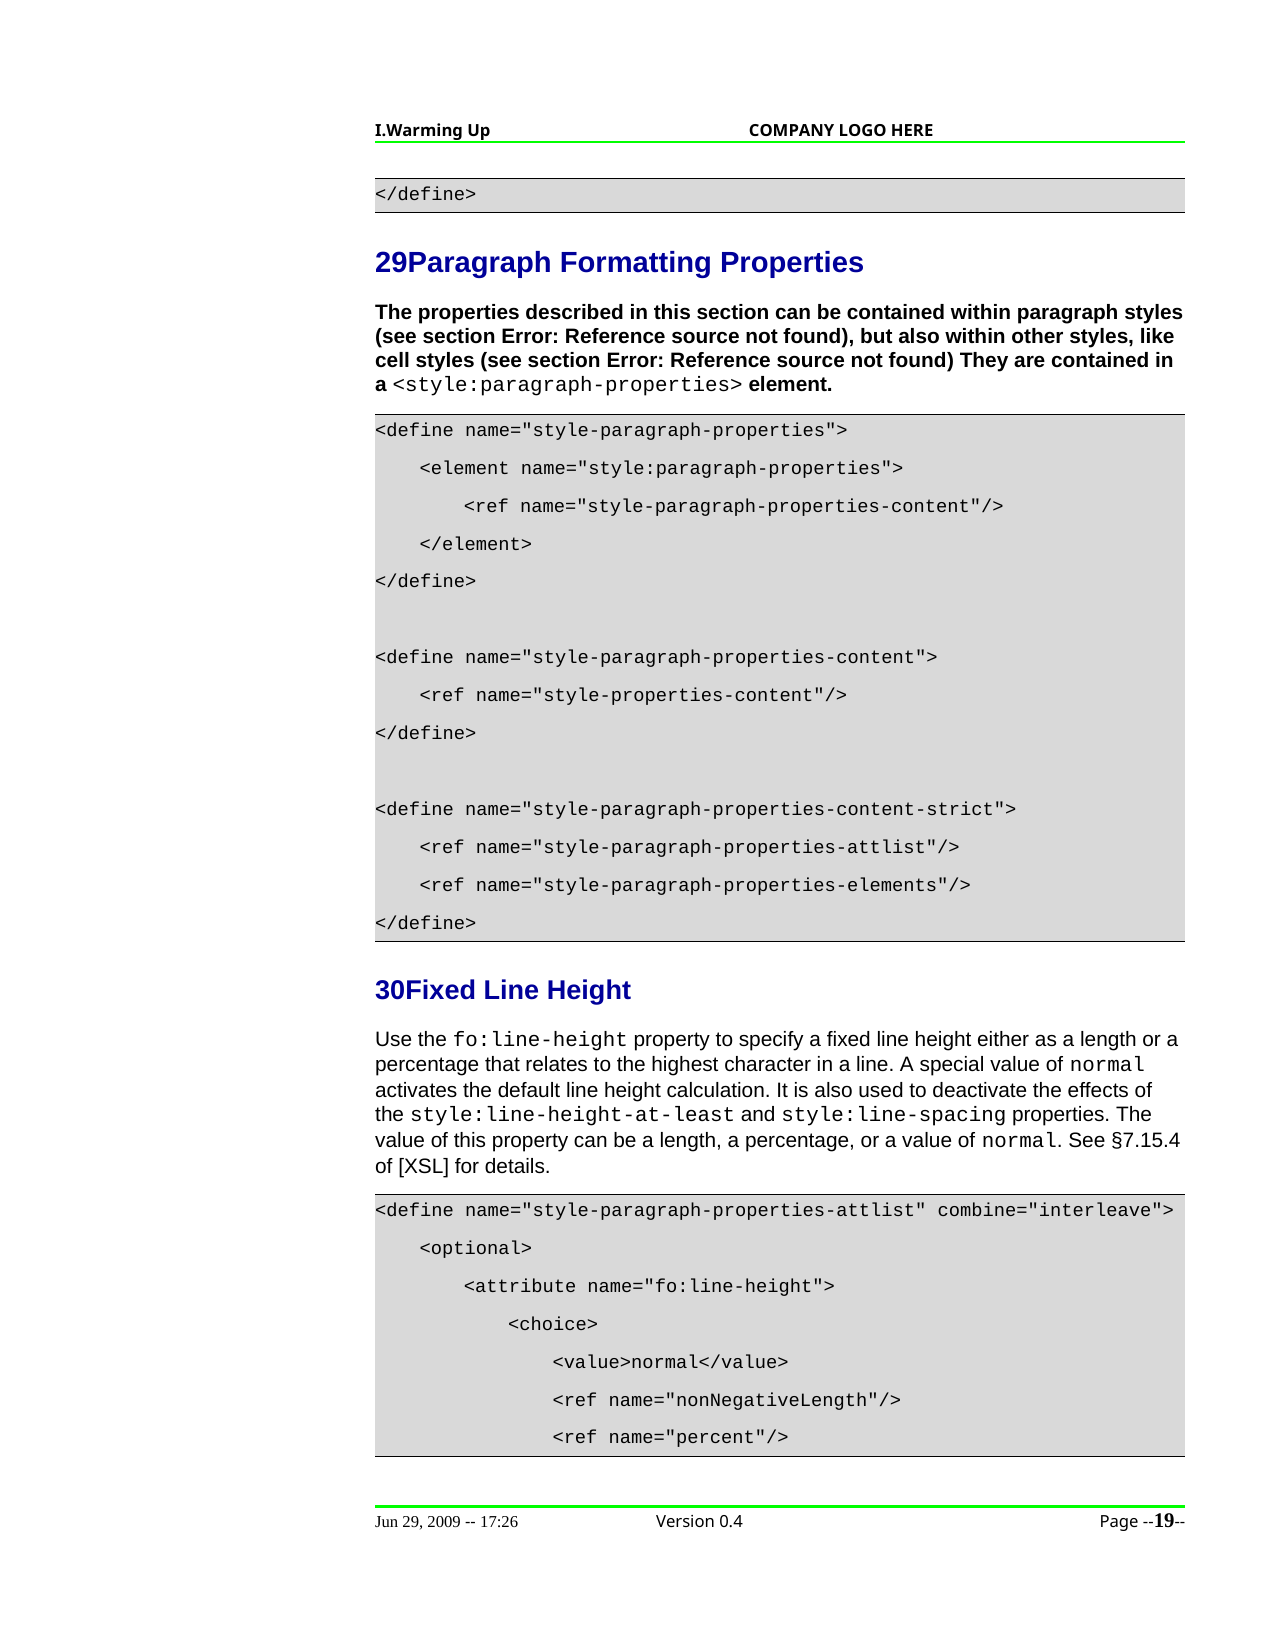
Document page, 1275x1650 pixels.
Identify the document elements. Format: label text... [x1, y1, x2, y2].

text <value>normal</value> [375, 1346, 1185, 1374]
text <define name="style-paragraph-properties-content"> [375, 642, 1185, 669]
subtitle Fixed Line Height [375, 974, 1185, 1006]
text <ref name="style-properties-content"/> [375, 679, 1185, 707]
subtitle Paragraph Formatting Properties [375, 245, 1185, 279]
text The properties described in this section can be contained within paragraph styles (see section ), but also within other styles, like cell styles (see section ) They are contained in a <style:paragraph-properties> element. [375, 300, 1185, 397]
text </define> [375, 179, 1185, 212]
text <optional> [375, 1232, 1185, 1260]
text <ref name="percent"/> [375, 1422, 1185, 1456]
text <ref name="style-paragraph-properties-elements"/> [375, 869, 1185, 897]
text </define> [375, 717, 1185, 745]
text <ref name="style-paragraph-properties-attlist"/> [375, 831, 1185, 859]
text <choice> [375, 1308, 1185, 1336]
text <ref name="nonNegativeLength"/> [375, 1384, 1185, 1412]
text </define> [375, 907, 1185, 941]
text <element name="style:paragraph-properties"> [375, 452, 1185, 480]
text <define name="style-paragraph-properties-attlist" combine="interleave"> [375, 1195, 1185, 1222]
text <ref name="style-paragraph-properties-content"/> [375, 490, 1185, 518]
text </define> [375, 566, 1185, 593]
text <define name="style-paragraph-properties"> [375, 415, 1185, 442]
text </element> [375, 528, 1185, 556]
text <define name="style-paragraph-properties-content-strict"> [375, 793, 1185, 821]
text Use the fo:line-height property to specify a fixed line height either as a length or a percentage that relates to the highest character in a line. A special value of normal activates the default line height calculation. It is also used to deactivate the effects of the style:line-height-at-least and style:line-spacing properties. The value of this property can be a length, a percentage, or a value of normal. See §7.15.4 of [XSL] for details. [375, 1026, 1185, 1178]
text <attribute name="fo:line-height"> [375, 1270, 1185, 1298]
